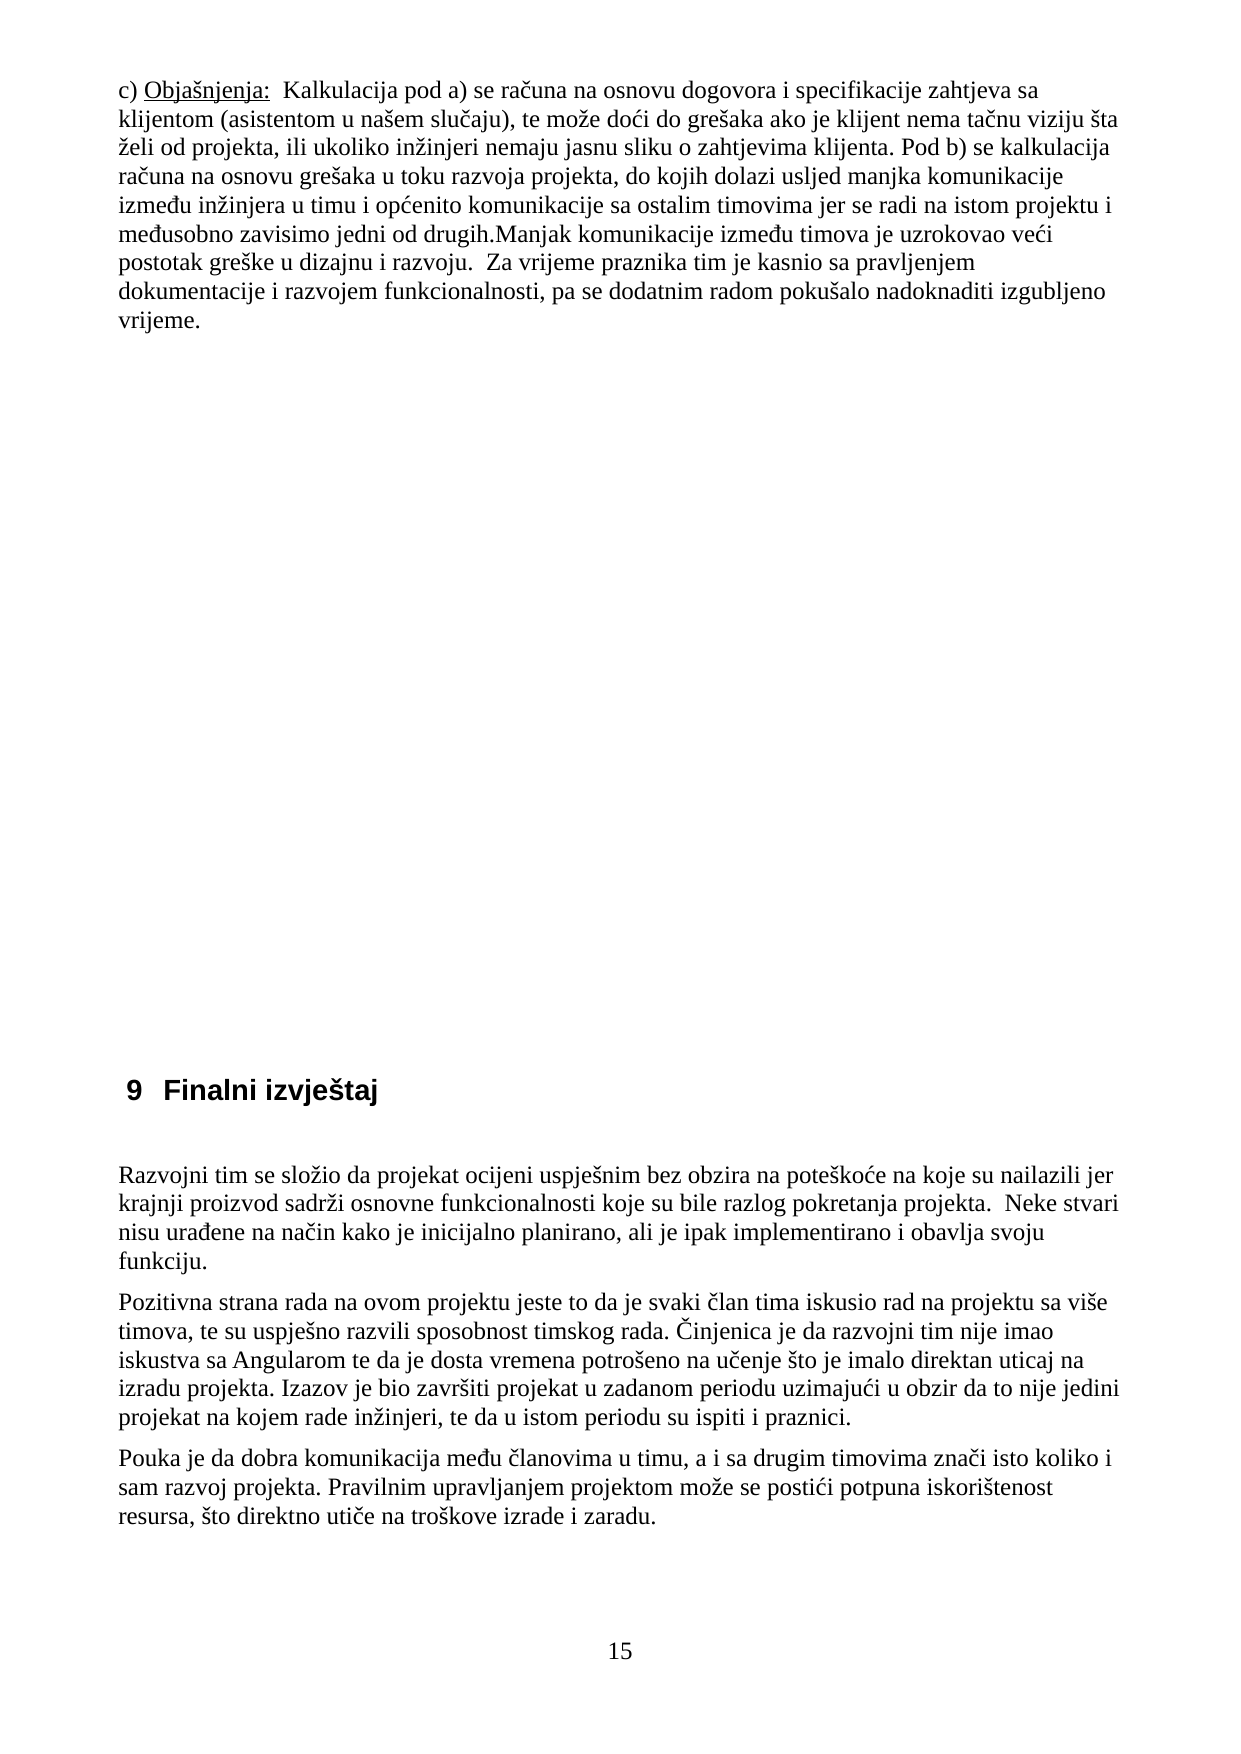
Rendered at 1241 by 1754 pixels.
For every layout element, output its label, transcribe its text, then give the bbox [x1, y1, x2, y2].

text Pozitivna strana rada na ovom projektu jeste to da je svaki član tima iskusio rad na projektu sa više timova, te su uspješno razvili sposobnost timskog rada. Činjenica je da razvojni tim nije imao iskustva sa Angularom te da je dosta vremena potrošeno na učenje što je imalo direktan uticaj na izradu projekta. Izazov je bio završiti projekat u zadanom periodu uzimajući u obzir da to nije jedini projekat na kojem rade inžinjeri, te da u istom periodu su ispiti i praznici. [118, 1287, 1122, 1431]
text c) Objašnjenja: Kalkulacija pod a) se računa na osnovu dogovora i specifikacije zahtjeva sa klijentom (asistentom u našem slučaju), te može doći do grešaka ako je klijent nema tačnu viziju šta želi od projekta, ili ukoliko inžinjeri nemaju jasnu sliku o zahtjevima klijenta. Pod b) se kalkulacija računa na osnovu grešaka u toku razvoja projekta, do kojih dolazi usljed manjka komunikacije između inžinjera u timu i općenito komunikacije sa ostalim timovima jer se radi na istom projektu i međusobno zavisimo jedni od drugih.Manjak komunikacije između timova je uzrokovao veći postotak greške u dizajnu i razvoju. Za vrijeme praznika tim je kasnio sa pravljenjem dokumentacije i razvojem funkcionalnosti, pa se dodatnim radom pokušalo nadoknaditi izgubljeno vrijeme. [118, 75, 1122, 334]
text Pouka je da dobra komunikacija među članovima u timu, a i sa drugim timovima znači isto koliko i sam razvoj projekta. Pravilnim upravljanjem projektom može se postići potpuna iskorištenost resursa, što direktno utiče na troškove izrade i zaradu. [118, 1443, 1122, 1530]
subtitle Finalni izvještaj [118, 1072, 1122, 1106]
text Razvojni tim se složio da projekat ocijeni uspješnim bez obzira na poteškoće na koje su nailazili jer krajnji proizvod sadrži osnovne funkcionalnosti koje su bile razlog pokretanja projekta. Neke stvari nisu urađene na način kako je inicijalno planirano, ali je ipak implementirano i obavlja svoju funkciju. [118, 1160, 1122, 1275]
